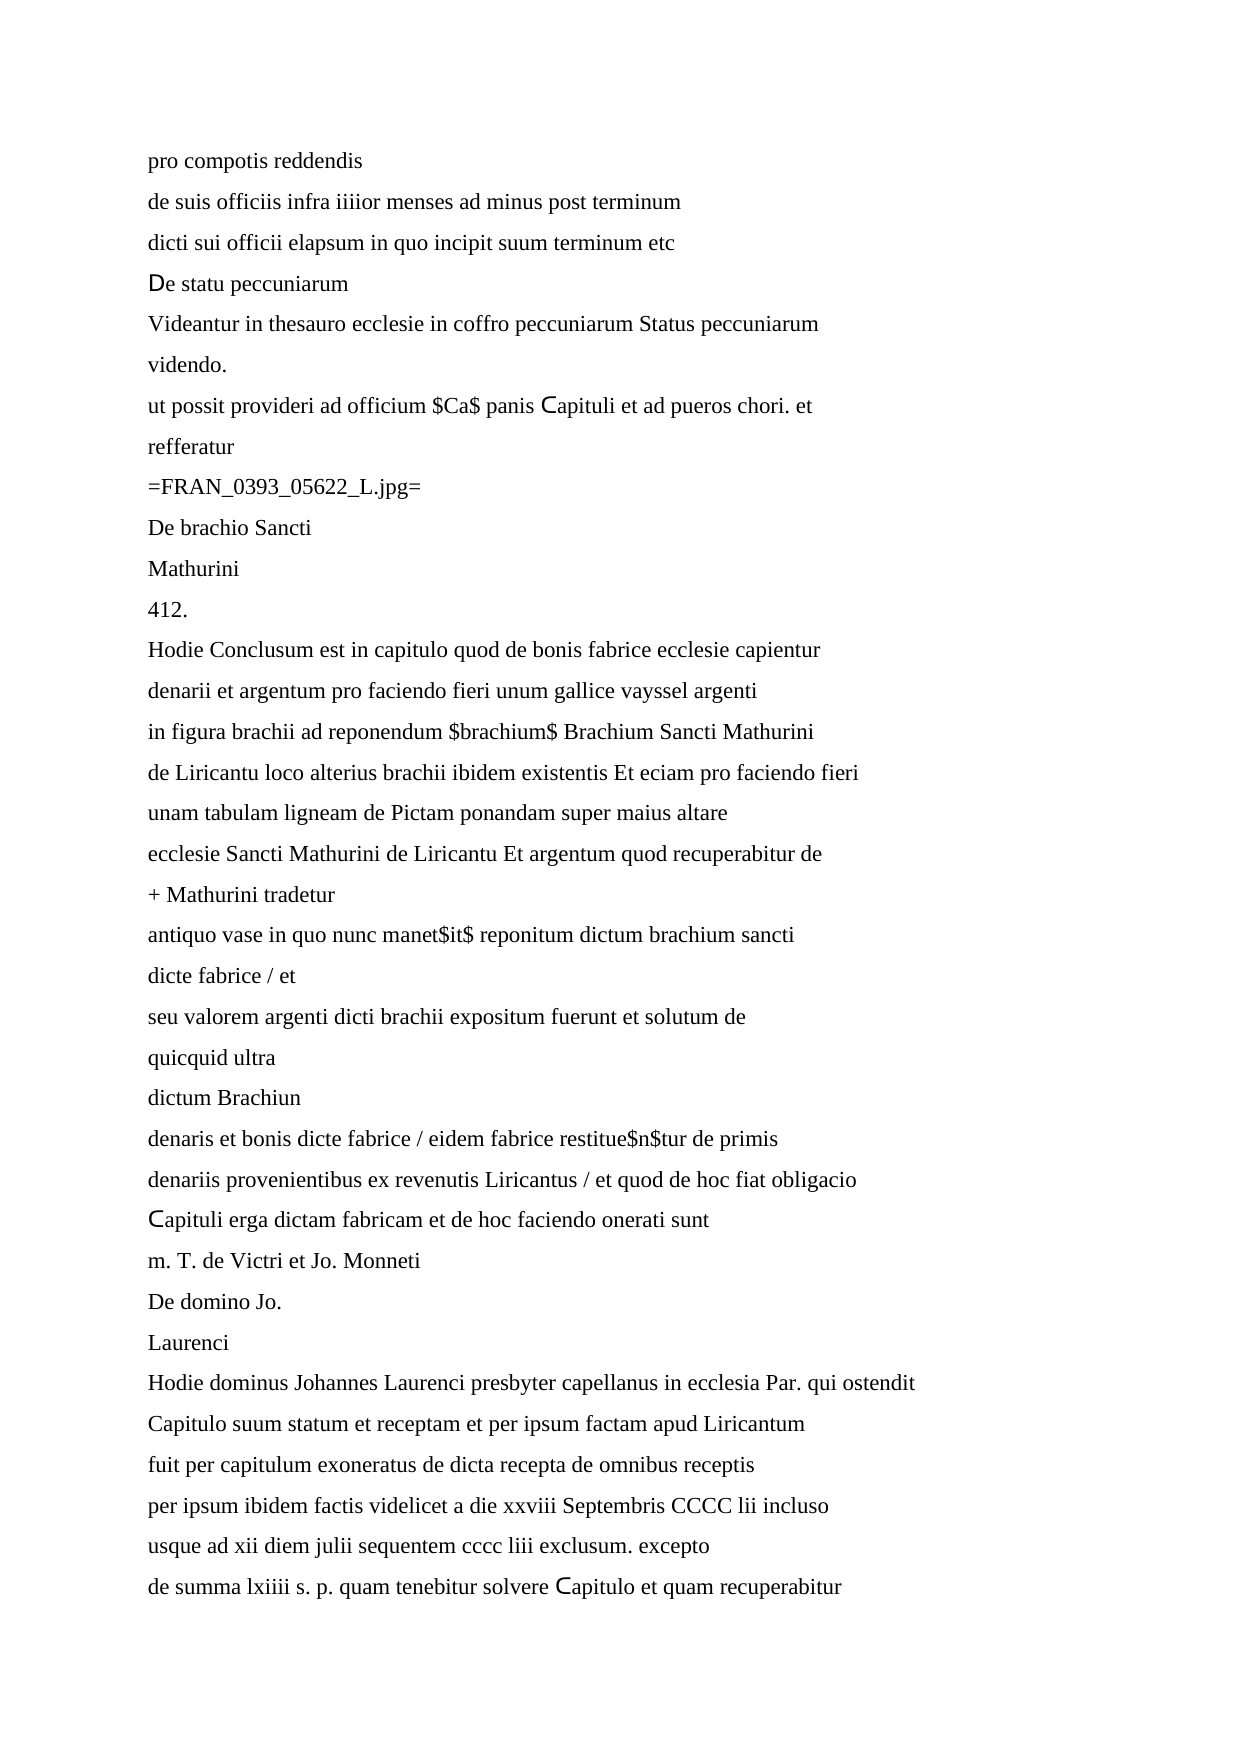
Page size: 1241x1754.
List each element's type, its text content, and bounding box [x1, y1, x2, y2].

text de summa lxiiii s. p. quam tenebitur solvere ᑕapitulo et quam recuperabitur [148, 1573, 1093, 1599]
text De brachio Sancti [148, 514, 1093, 541]
text ut possit provideri ad officium $Ca$ panis ᑕapituli et ad pueros chori. et [148, 392, 1093, 418]
text Videantur in thesauro ecclesie in coffro peccuniarum Status peccuniarum [148, 311, 1093, 337]
text =FRAN_0393_05622_L.jpg= [148, 473, 1093, 500]
text quicquid ultra [148, 1044, 1093, 1070]
text Mathurini [148, 555, 1093, 581]
text Laurenci [148, 1329, 1093, 1355]
text in figura brachii ad reponendum $brachium$ Brachium Sancti Mathurini [148, 718, 1093, 744]
text denaris et bonis dicte fabrice / eidem fabrice restitue$n$tur de primis [148, 1125, 1093, 1151]
text antiquo vase in quo nunc manet$it$ reponitum dictum brachium sancti [148, 921, 1093, 948]
text refferatur [148, 433, 1093, 459]
text per ipsum ibidem factis videlicet a die xxviii Septembris CCCC lii incluso [148, 1492, 1093, 1518]
text Hodie dominus Johannes Laurenci presbyter capellanus in ecclesia Par. qui ostendit [148, 1369, 1093, 1396]
text denariis provenientibus ex revenutis Liricantus / et quod de hoc fiat obligacio [148, 1166, 1093, 1192]
text dicte fabrice / et [148, 962, 1093, 988]
text Capitulo suum statum et receptam et per ipsum factam apud Liricantum [148, 1410, 1093, 1437]
text denarii et argentum pro faciendo fieri unum gallice vayssel argenti [148, 677, 1093, 703]
text de Liricantu loco alterius brachii ibidem existentis Et eciam pro faciendo fieri [148, 758, 1093, 785]
text ᗞe statu peccuniarum [148, 270, 1093, 296]
text dicti sui officii elapsum in quo incipit suum terminum etc [148, 229, 1093, 255]
text unam tabulam ligneam de Pictam ponandam super maius altare [148, 799, 1093, 826]
text usque ad xii diem julii sequentem cccc liii exclusum. excepto [148, 1532, 1093, 1559]
text ᑕapituli erga dictam fabricam et de hoc faciendo onerati sunt [148, 1207, 1093, 1233]
text dictum Brachiun [148, 1084, 1093, 1111]
text + Mathurini tradetur [148, 881, 1093, 907]
text Hodie Conclusum est in capitulo quod de bonis fabrice ecclesie capientur [148, 636, 1093, 663]
text De domino Jo. [148, 1288, 1093, 1314]
text pro compotis reddendis [148, 148, 1093, 174]
text seu valorem argenti dicti brachii expositum fuerunt et solutum de [148, 1003, 1093, 1029]
text videndo. [148, 351, 1093, 378]
text m. T. de Victri et Jo. Monneti [148, 1247, 1093, 1274]
text de suis officiis infra iiiior menses ad minus post terminum [148, 188, 1093, 215]
text 412. [148, 596, 1093, 622]
text fuit per capitulum exoneratus de dicta recepta de omnibus receptis [148, 1451, 1093, 1477]
text ecclesie Sancti Mathurini de Liricantu Et argentum quod recuperabitur de [148, 840, 1093, 866]
